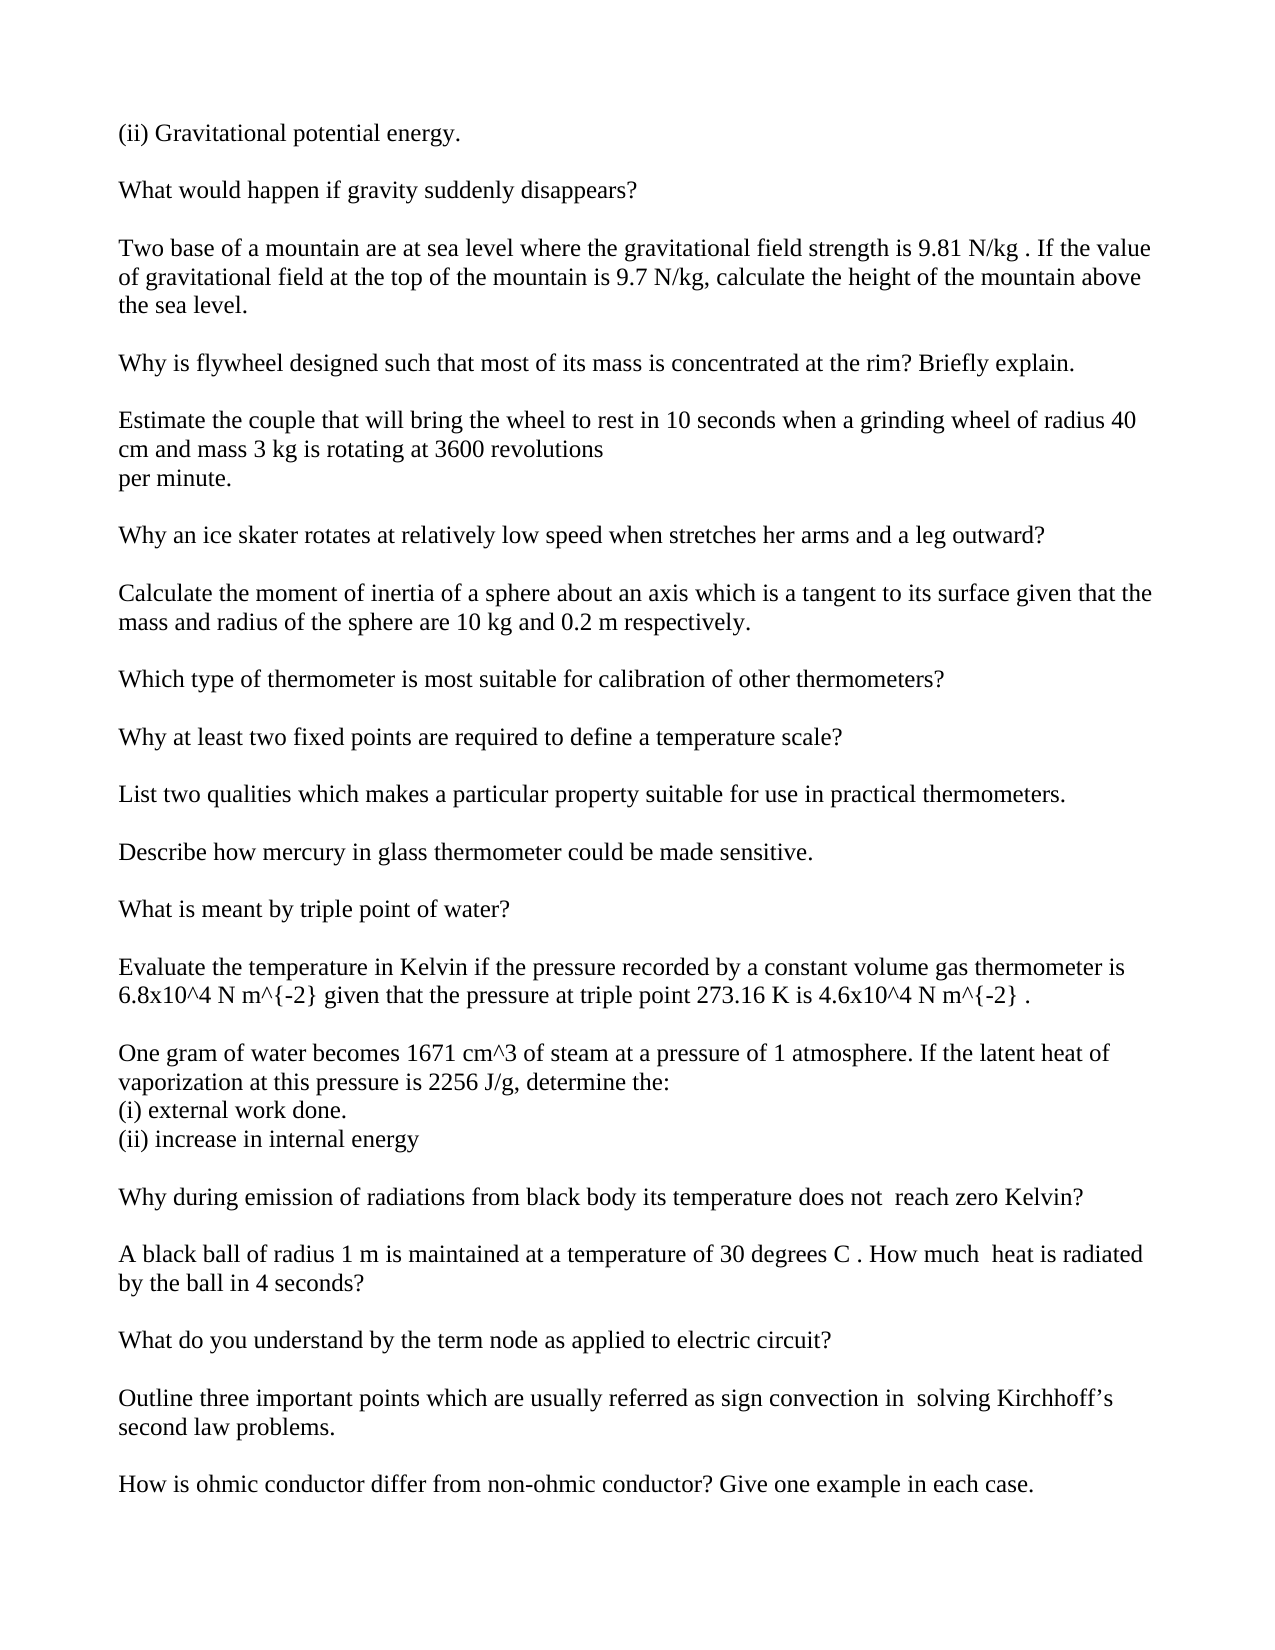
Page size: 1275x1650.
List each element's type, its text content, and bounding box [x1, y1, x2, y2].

text Describe how mercury in glass thermometer could be made sensitive. [118, 837, 1157, 866]
text List two qualities which makes a particular property suitable for use in practical thermometers. [118, 779, 1157, 808]
text Outline three important points which are usually referred as sign convection in solving Kirchhoff’s second law problems. [118, 1383, 1157, 1441]
text Why during emission of radiations from black body its temperature does not reach zero Kelvin? [118, 1182, 1157, 1211]
text How is ohmic conductor differ from non-ohmic conductor? Give one example in each case. [118, 1469, 1157, 1498]
text per minute. [118, 463, 1157, 492]
text Why at least two fixed points are required to define a temperature scale? [118, 722, 1157, 751]
text (ii) increase in internal energy [118, 1124, 1157, 1153]
text Why is flywheel designed such that most of its mass is concentrated at the rim? Briefly explain. [118, 348, 1157, 377]
text (ii) Gravitational potential energy. [118, 118, 1157, 147]
text Estimate the couple that will bring the wheel to rest in 10 seconds when a grinding wheel of radius 40 cm and mass 3 kg is rotating at 3600 revolutions [118, 406, 1157, 463]
text What would happen if gravity suddenly disappears? [118, 176, 1157, 204]
text Why an ice skater rotates at relatively low speed when stretches her arms and a leg outward? [118, 521, 1157, 549]
text A black ball of radius 1 m is maintained at a temperature of 30 degrees C . How much heat is radiated by the ball in 4 seconds? [118, 1239, 1157, 1297]
text Evaluate the temperature in Kelvin if the pressure recorded by a constant volume gas thermometer is 6.8x10^4 N m^{-2} given that the pressure at triple point 273.16 K is 4.6x10^4 N m^{-2} . [118, 952, 1157, 1009]
text Calculate the moment of inertia of a sphere about an axis which is a tangent to its surface given that the mass and radius of the sphere are 10 kg and 0.2 m respectively. [118, 578, 1157, 636]
text Two base of a mountain are at sea level where the gravitational field strength is 9.81 N/kg . If the value of gravitational field at the top of the mountain is 9.7 N/kg, calculate the height of the mountain above the sea level. [118, 233, 1157, 319]
text (i) external work done. [118, 1096, 1157, 1124]
text What is meant by triple point of water? [118, 894, 1157, 923]
text One gram of water becomes 1671 cm^3 of steam at a pressure of 1 atmosphere. If the latent heat of vaporization at this pressure is 2256 J/g, determine the: [118, 1038, 1157, 1096]
text What do you understand by the term node as applied to electric circuit? [118, 1326, 1157, 1354]
text Which type of thermometer is most suitable for calibration of other thermometers? [118, 664, 1157, 693]
